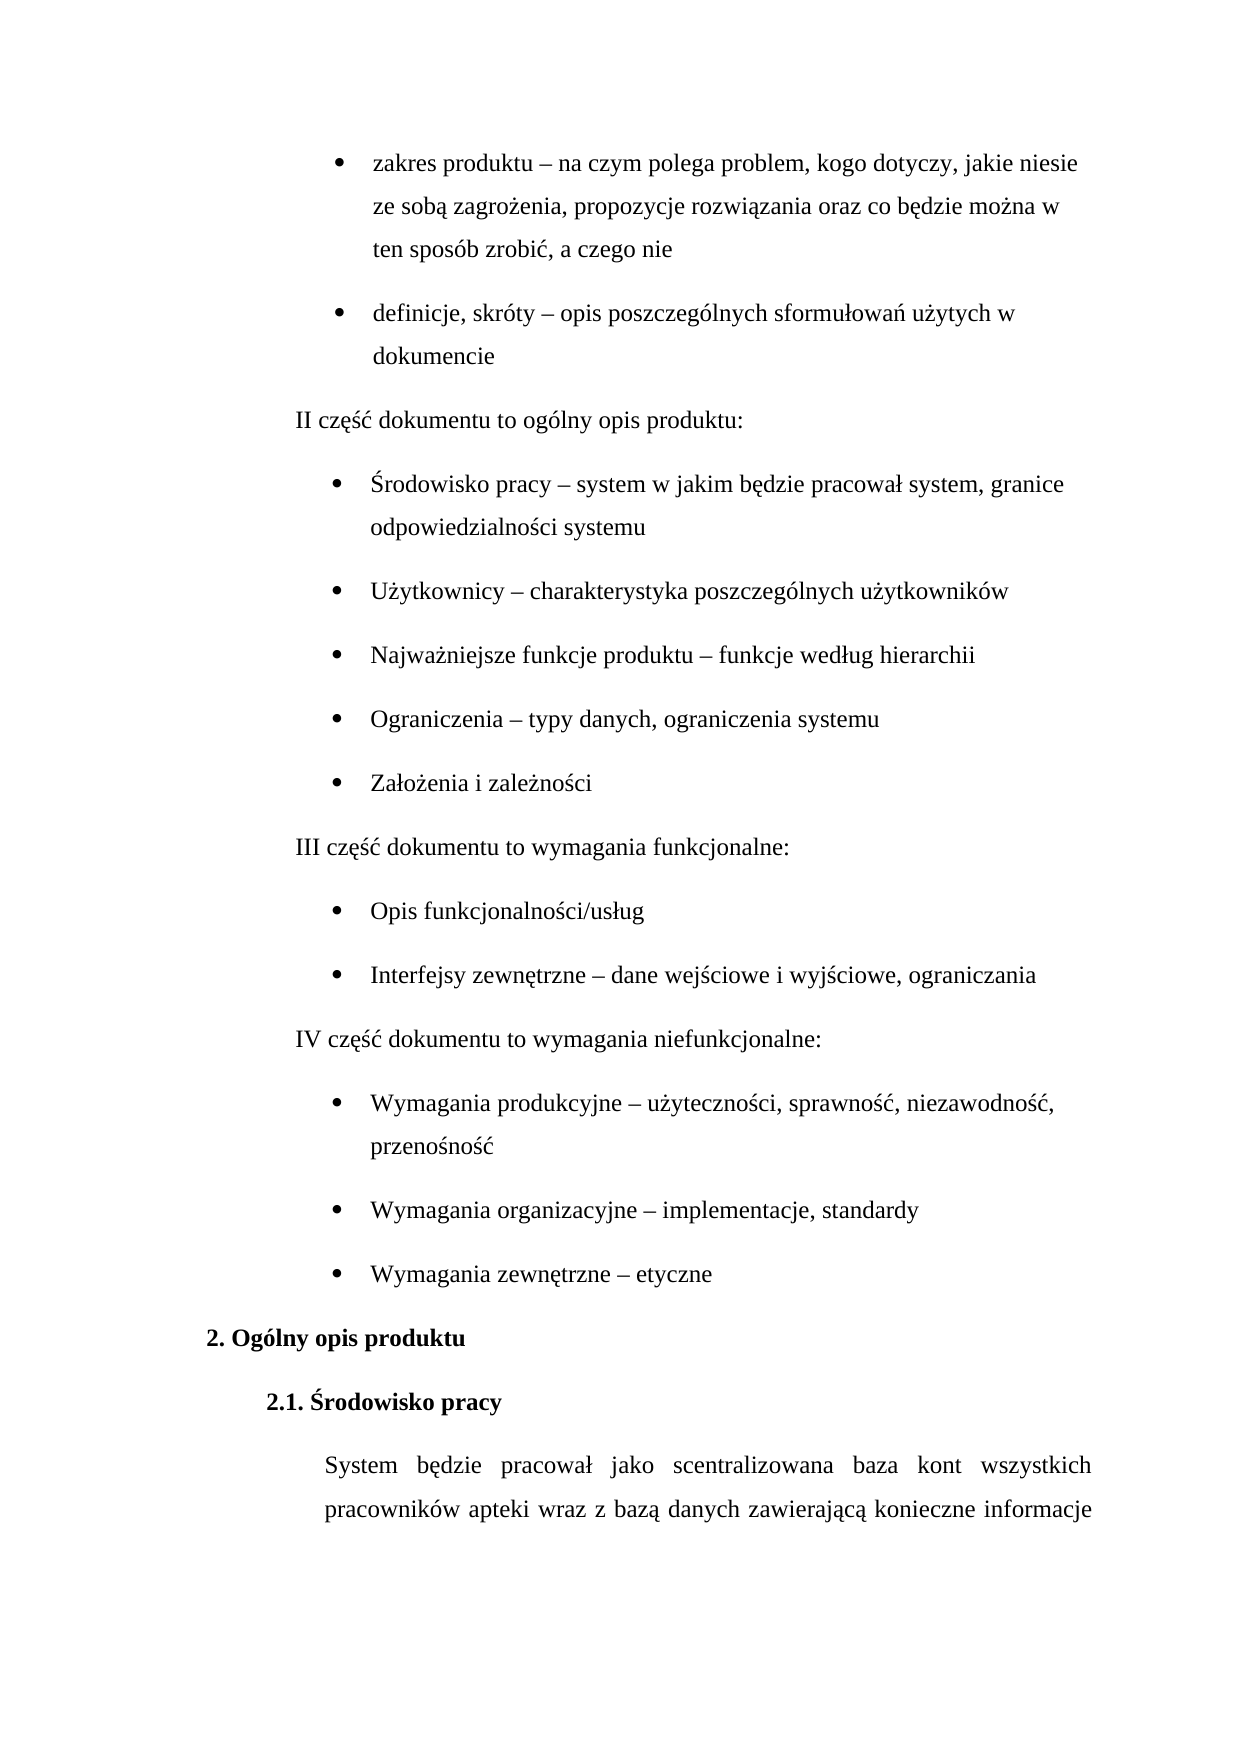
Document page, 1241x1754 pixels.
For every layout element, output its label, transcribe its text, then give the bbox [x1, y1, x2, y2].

text II część dokumentu to ogólny opis produktu: [221, 405, 1093, 434]
list Ograniczenia – typy danych, ograniczenia systemu [333, 704, 1093, 733]
list Opis funkcjonalności/usług [333, 896, 1093, 924]
list Najważniejsze funkcje produktu – funkcje według hierarchii [333, 640, 1093, 669]
list zakres produktu – na czym polega problem, kogo dotyczy, jakie niesie ze sobą zagrożenia, propozycje rozwiązania oraz co będzie można w ten sposób zrobić, a czego nie [335, 148, 1093, 263]
list definicje, skróty – opis poszczególnych sformułowań użytych w dokumencie [335, 298, 1093, 370]
text III część dokumentu to wymagania funkcjonalne: [295, 832, 1093, 861]
list Wymagania organizacyjne – implementacje, standardy [333, 1195, 1093, 1223]
list Interfejsy zewnętrzne – dane wejściowe i wyjściowe, ograniczania [333, 960, 1093, 988]
list Środowisko pracy – system w jakim będzie pracował system, granice odpowiedzialności systemu [333, 469, 1093, 541]
list Założenia i zależności [333, 768, 1093, 797]
list Wymagania produkcyjne – użyteczności, sprawność, niezawodność, przenośność [333, 1088, 1093, 1159]
list 2. Ogólny opis produktu [169, 1323, 1093, 1351]
list Użytkownicy – charakterystyka poszczególnych użytkowników [333, 576, 1093, 605]
list System będzie pracował jako scentralizowana baza kont wszystkich pracowników apteki wraz z bazą danych zawierającą konieczne informacje [287, 1451, 1093, 1522]
list Wymagania zewnętrzne – etyczne [333, 1259, 1093, 1287]
list 2.1. Środowisko pracy [229, 1387, 1093, 1415]
text IV część dokumentu to wymagania niefunkcjonalne: [295, 1024, 1093, 1052]
